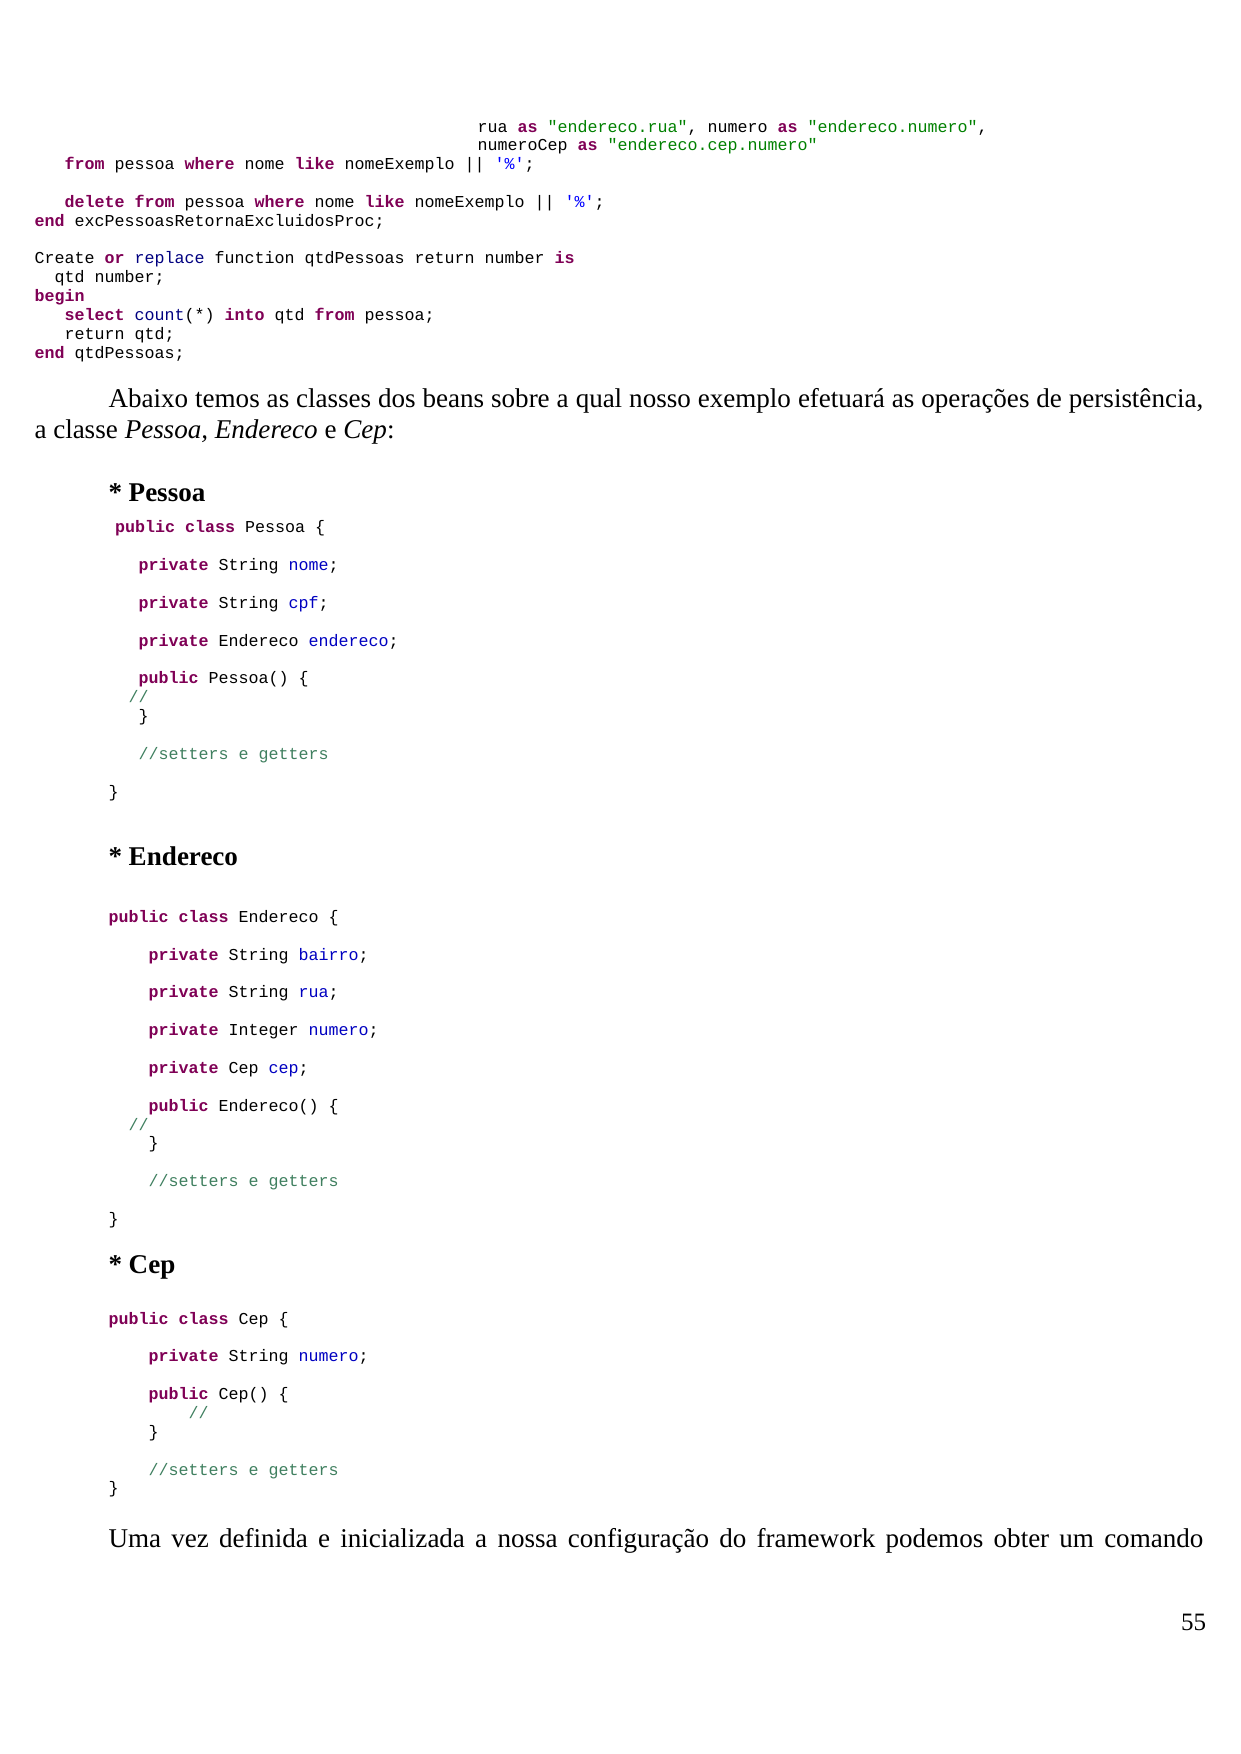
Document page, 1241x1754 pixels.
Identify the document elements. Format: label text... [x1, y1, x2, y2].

text begin [34, 288, 1206, 307]
text public Pessoa() { [34, 670, 1206, 689]
text * Pessoa [34, 476, 1206, 507]
text from pessoa where nome like nomeExemplo || '%'; [34, 156, 1206, 175]
text numeroCep as "endereco.cep.numero" [34, 137, 1206, 156]
text Create or replace function qtdPessoas return number is [34, 250, 1206, 269]
text private String rua; [34, 984, 1206, 1003]
text private String bairro; [34, 946, 1206, 965]
text private Integer numero; [34, 1022, 1206, 1041]
text end excPessoasRetornaExcluidosProc; [34, 212, 1206, 231]
text qtd number; [34, 269, 1206, 288]
text select count(*) into qtd from pessoa; [34, 307, 1206, 326]
text } [34, 708, 1206, 727]
text rua as "endereco.rua", numero as "endereco.numero", [34, 118, 1206, 137]
text return qtd; [34, 326, 1206, 344]
text private String nome; [34, 557, 1206, 576]
text delete from pessoa where nome like nomeExemplo || '%'; [34, 193, 1206, 212]
text } [34, 1423, 1206, 1442]
text public Cep() { [34, 1386, 1206, 1404]
text // [34, 1116, 1206, 1135]
text } [34, 1210, 1206, 1229]
text } [34, 1480, 1206, 1499]
text * Endereco [34, 840, 1206, 871]
text Uma vez definida e inicializada a nossa configuração do framework podemos obter um comando [34, 1522, 1206, 1554]
text //setters e getters [34, 1173, 1206, 1191]
text end qtdPessoas; [34, 344, 1206, 363]
text // [34, 689, 1206, 708]
text private Cep cep; [34, 1059, 1206, 1078]
text // [34, 1404, 1206, 1423]
text } [34, 783, 1206, 802]
text * Cep [34, 1248, 1206, 1279]
text public class Endereco { [34, 909, 1206, 927]
text public class Cep { [34, 1310, 1206, 1329]
text private Endereco endereco; [34, 632, 1206, 651]
text private String cpf; [34, 595, 1206, 613]
text private String numero; [34, 1348, 1206, 1367]
text } [34, 1135, 1206, 1154]
text //setters e getters [34, 1461, 1206, 1480]
text Abaixo temos as classes dos beans sobre a qual nosso exemplo efetuará as operações de persistência, a classe Pessoa, Endereco e Cep: [34, 382, 1206, 445]
text public class Pessoa { [34, 507, 1206, 538]
text //setters e getters [34, 746, 1206, 764]
text public Endereco() { [34, 1097, 1206, 1116]
